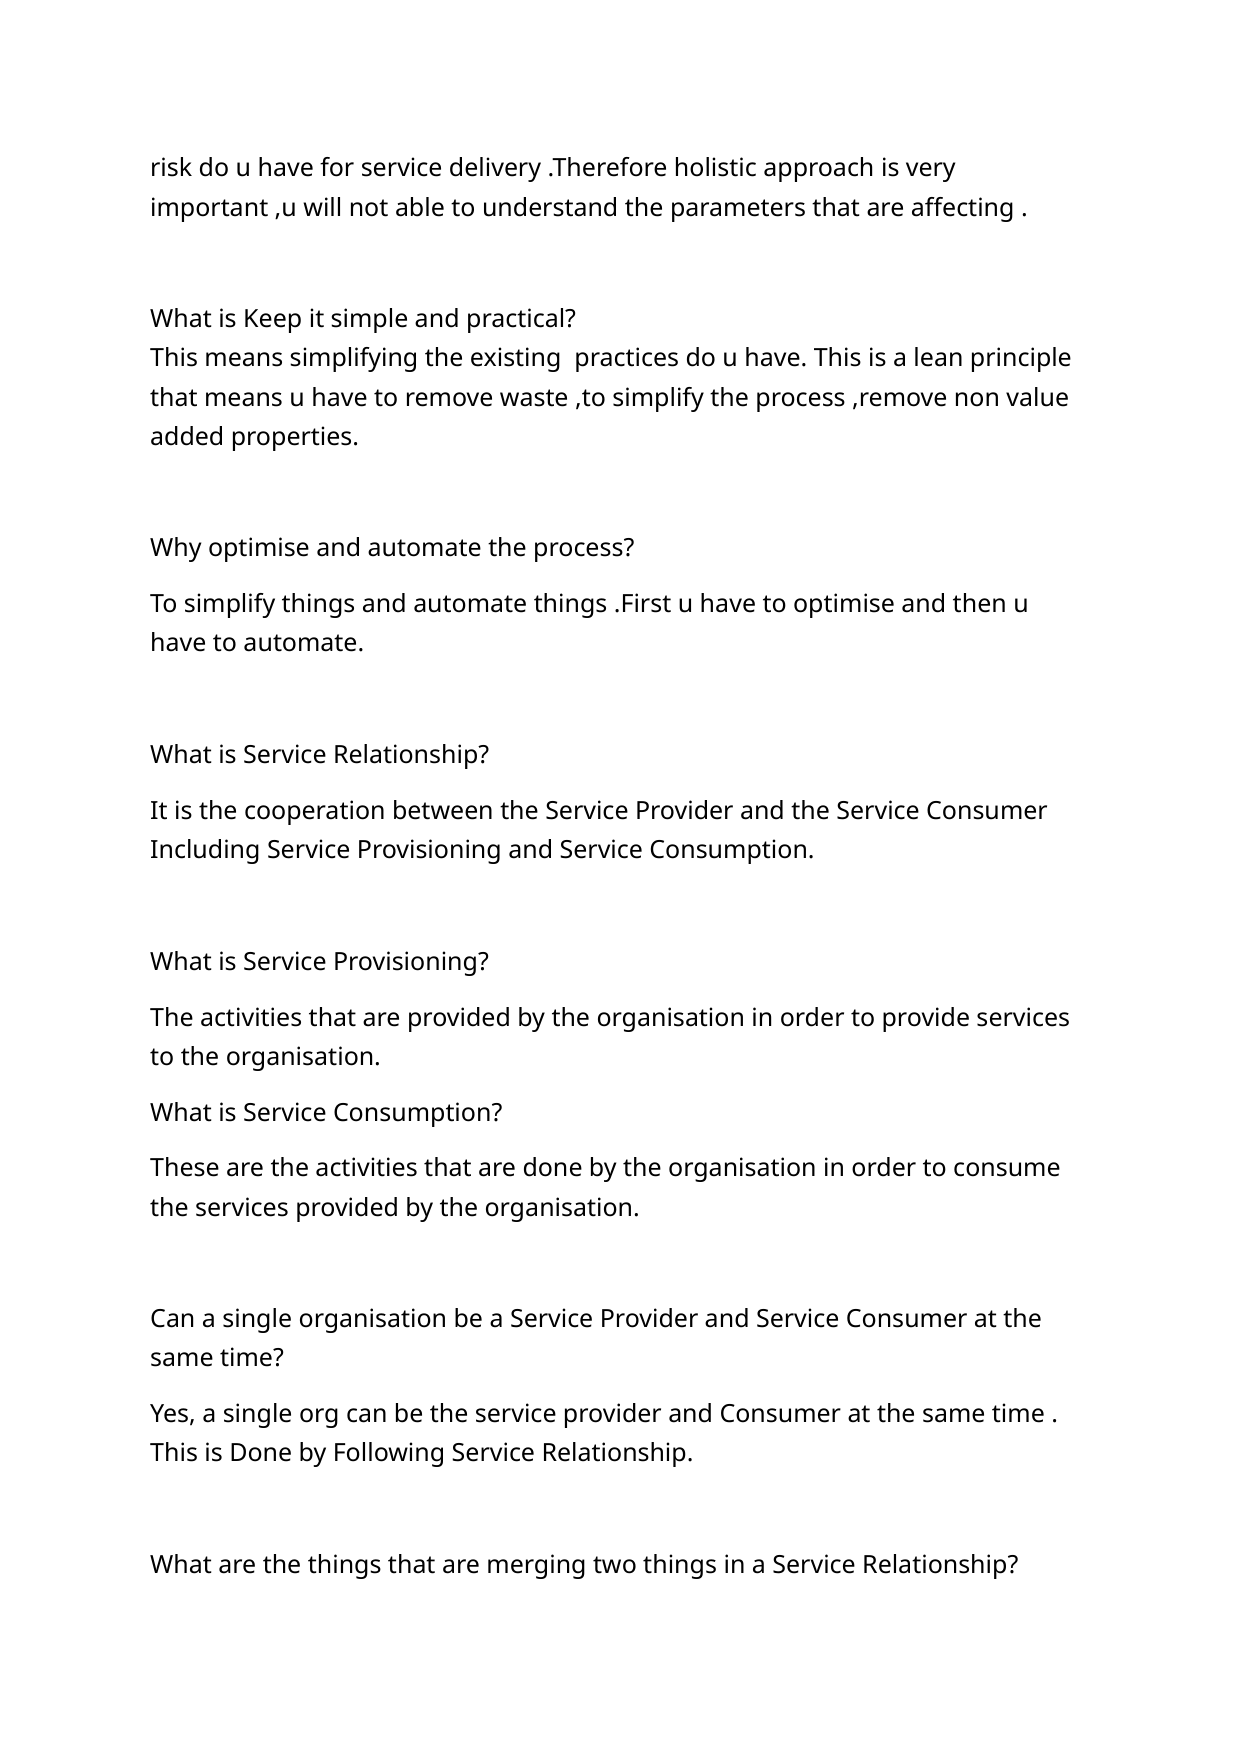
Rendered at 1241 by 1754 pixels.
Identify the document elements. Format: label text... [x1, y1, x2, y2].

text These are the activities that are done by the organisation in order to consume the services provided by the organisation. [150, 1150, 1090, 1223]
text To simplify things and automate things .First u have to optimise and then u have to automate. [150, 586, 1090, 659]
text Why optimise and automate the process? [150, 530, 1090, 564]
text Can a single organisation be a Service Provider and Service Consumer at the same time? [150, 1301, 1090, 1374]
text What is Service Consumption? [150, 1094, 1090, 1128]
text risk do u have for service delivery .Therefore holistic approach is very important ,u will not able to understand the parameters that are affecting . [150, 150, 1090, 223]
text It is the cooperation between the Service Provider and the Service Consumer Including Service Provisioning and Service Consumption. [150, 792, 1090, 866]
text Yes, a single org can be the service provider and Consumer at the same time . This is Done by Following Service Relationship. [150, 1396, 1090, 1469]
text The activities that are provided by the organisation in order to provide services to the organisation. [150, 999, 1090, 1072]
text What are the things that are merging two things in a Service Relationship? [150, 1547, 1090, 1581]
text What is Service Relationship? [150, 737, 1090, 771]
text What is Keep it simple and practical? This means simplifying the existing practices do u have. This is a lean principle that means u have to remove waste ,to simplify the process ,remove non value added properties. [150, 301, 1090, 452]
text What is Service Provisioning? [150, 943, 1090, 977]
